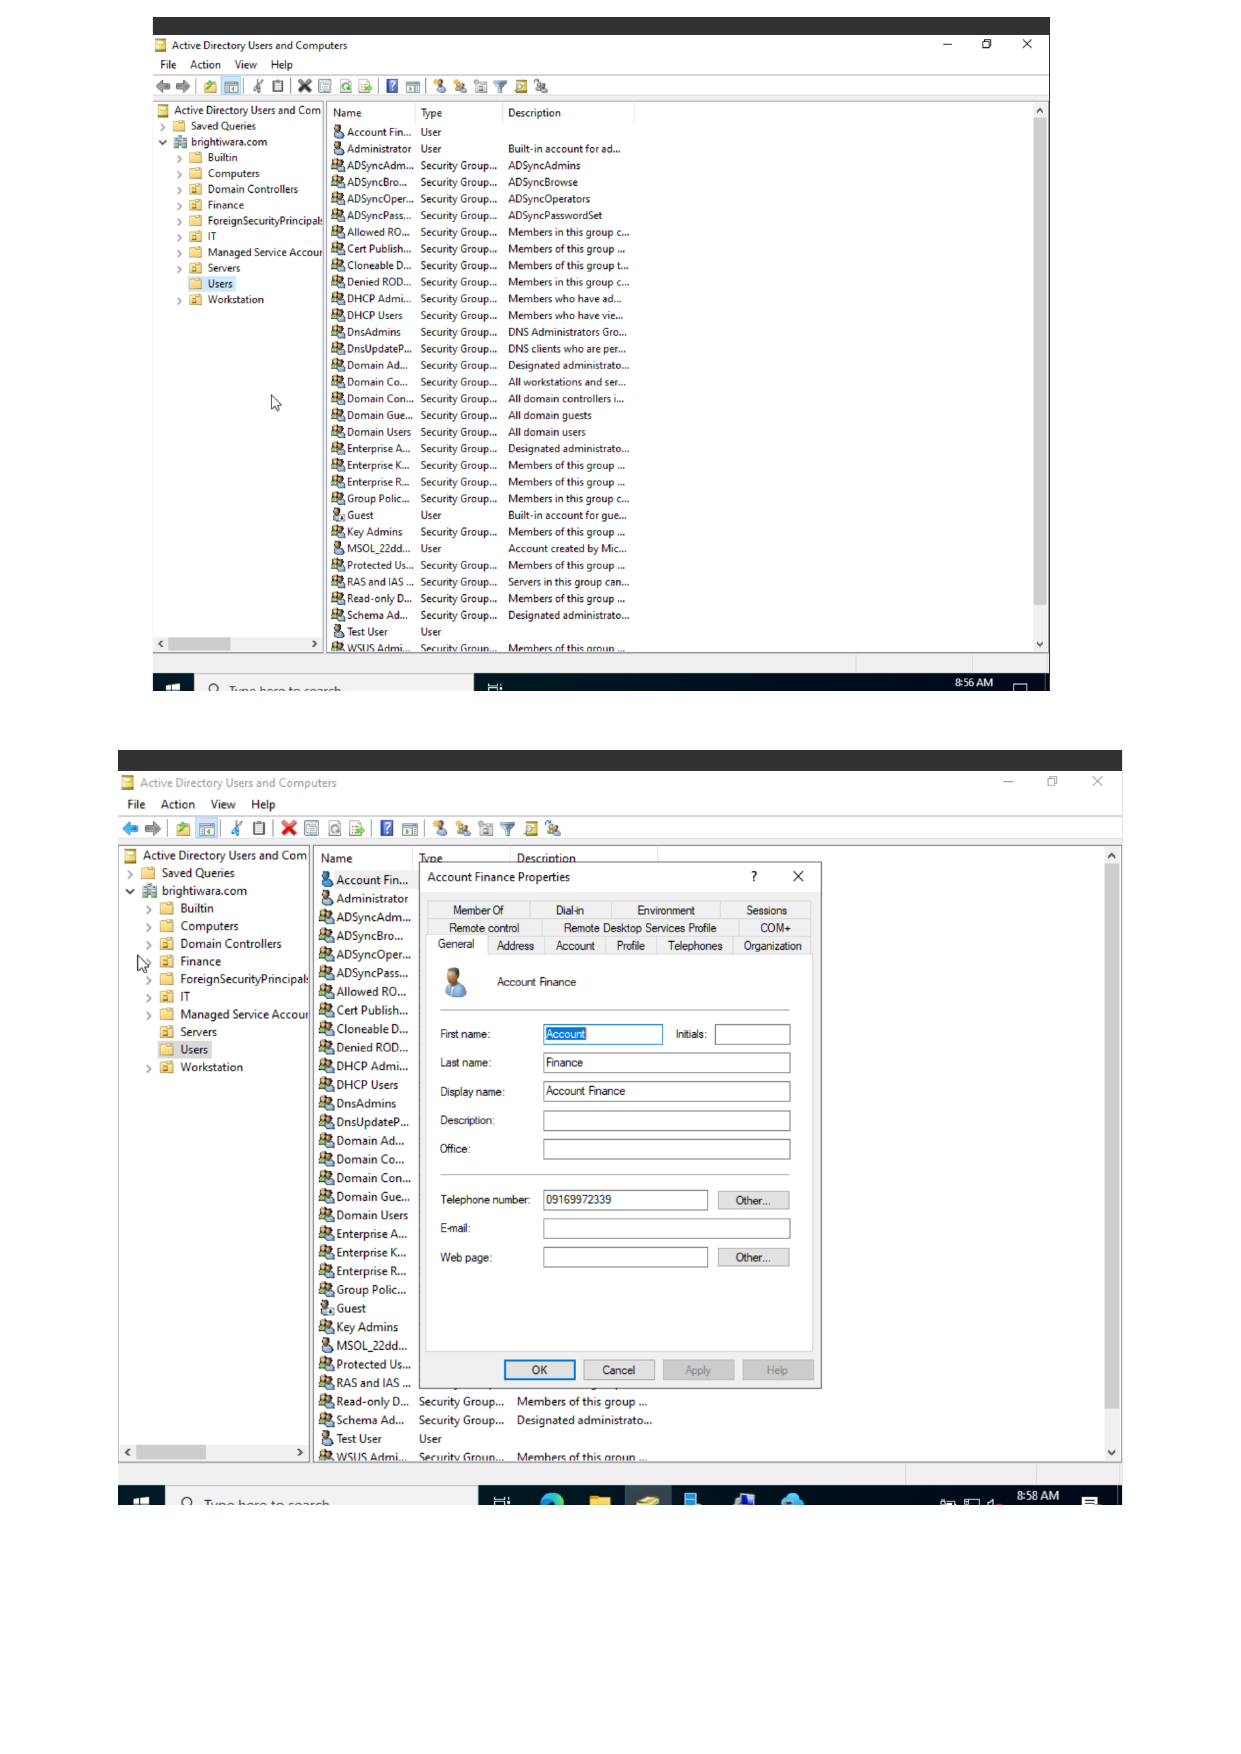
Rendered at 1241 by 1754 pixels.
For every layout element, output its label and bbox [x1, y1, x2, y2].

picture [152, 17, 1050, 691]
picture [118, 750, 1123, 1505]
